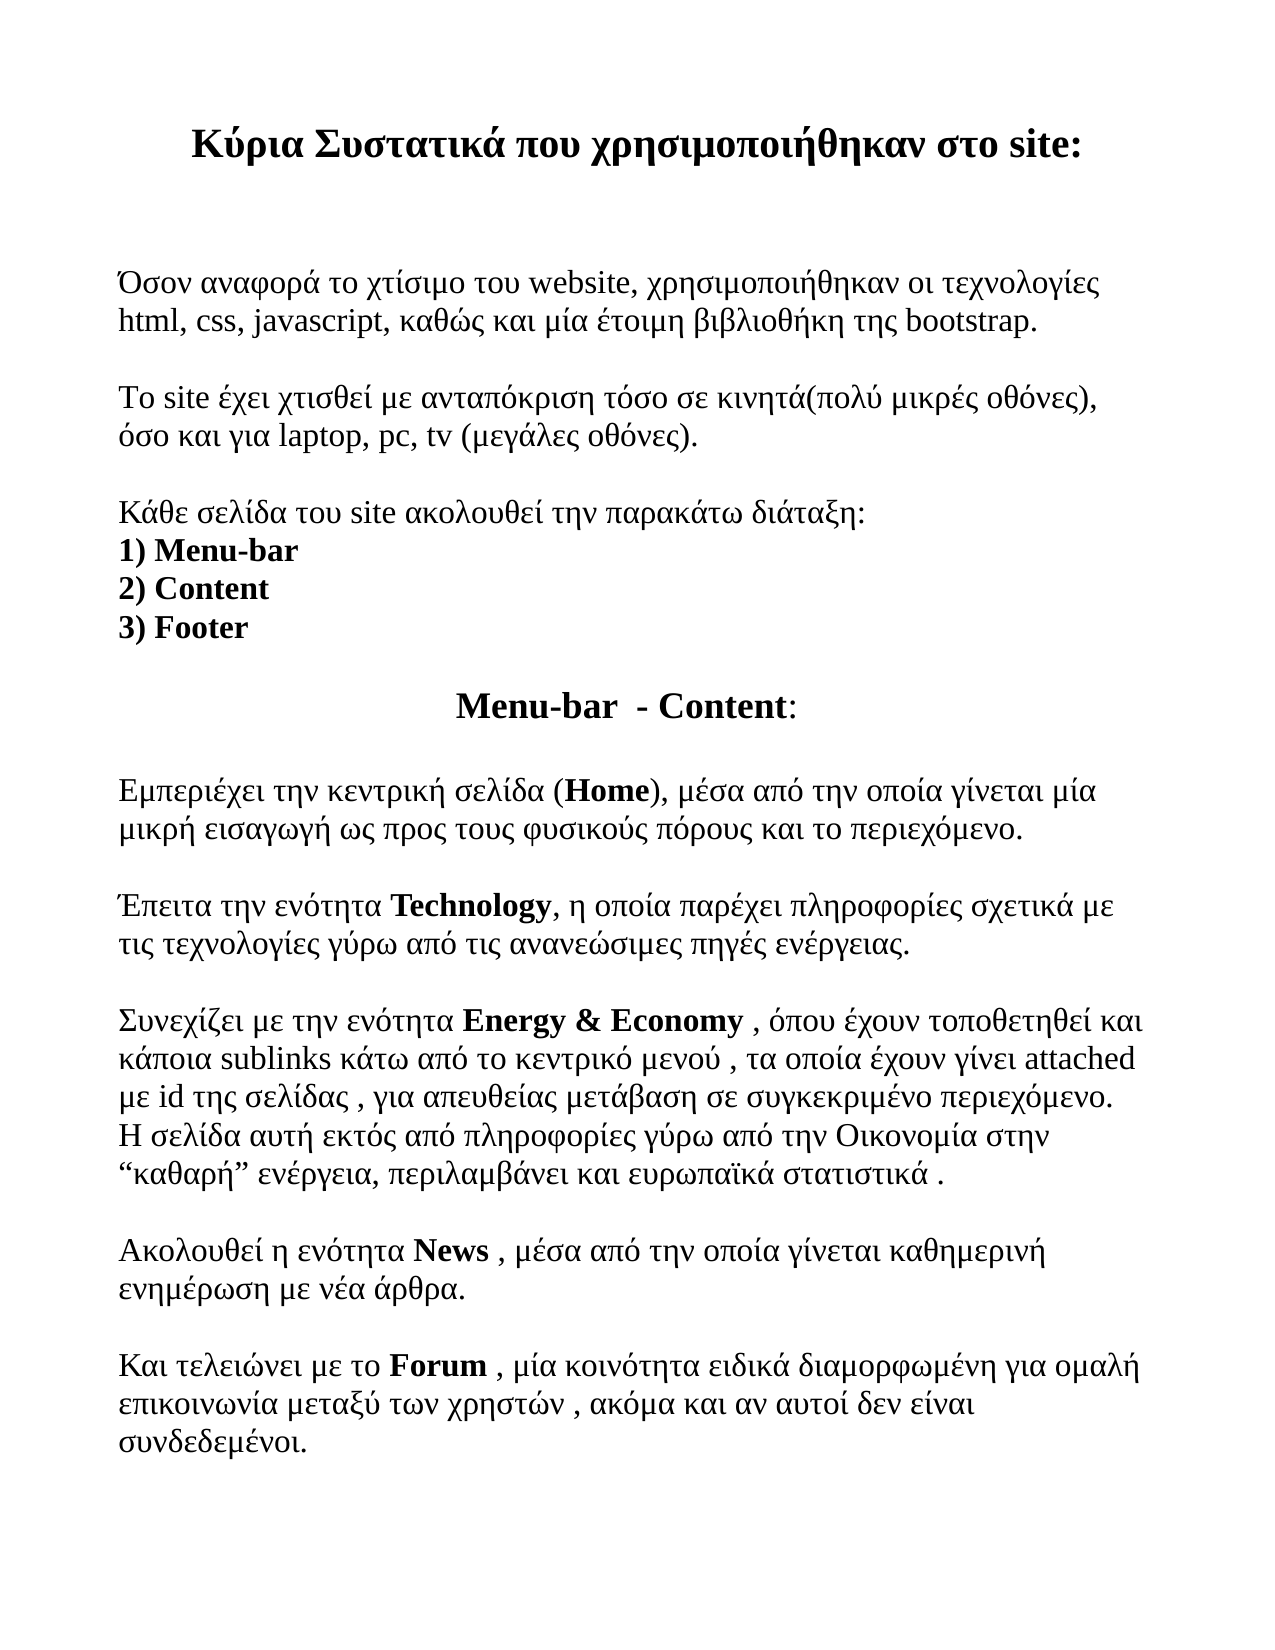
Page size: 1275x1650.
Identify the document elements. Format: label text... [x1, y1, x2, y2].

text 1) Menu-bar [118, 530, 1157, 568]
text Συνεχίζει με την ενότητα Energy & Economy , όπου έχουν τοποθετηθεί και κάποια sublinks κάτω από το κεντρικό μενού , τα οποία έχουν γίνει attached με id της σελίδας , για απευθείας μετάβαση σε συγκεκριμένο περιεχόμενο. [118, 1000, 1157, 1115]
text Όσον αναφορά το χτίσιμο του website, χρησιμοποιήθηκαν οι τεχνολογίες html, css, javascript, καθώς και μία έτοιμη βιβλιοθήκη της bootstrap. [118, 262, 1157, 338]
text Εμπεριέχει την κεντρική σελίδα (Home), μέσα από την οποία γίνεται μία μικρή εισαγωγή ως προς τους φυσικούς πόρους και το περιεχόμενο. [118, 770, 1157, 846]
text Τo site έχει χτισθεί με ανταπόκριση τόσο σε κινητά(πολύ μικρές οθόνες), όσο και για laptop, pc, tv (μεγάλες οθόνες). [118, 377, 1157, 453]
text Η σελίδα αυτή εκτός από πληροφορίες γύρω από την Οικονομία στην “καθαρή” ενέργεια, περιλαμβάνει και ευρωπαϊκά στατιστικά . [118, 1115, 1157, 1191]
text Και τελειώνει με το Forum , μία κοινότητα ειδικά διαμορφωμένη για ομαλή επικοινωνία μεταξύ των χρηστών , ακόμα και αν αυτοί δεν είναι συνδεδεμένοι. [118, 1345, 1157, 1460]
text Menu-bar - Content: [118, 683, 1157, 727]
text 2) Content [118, 568, 1157, 607]
text Έπειτα την ενότητα Technology, η οποία παρέχει πληροφορίες σχετικά με τις τεχνολογίες γύρω από τις ανανεώσιμες πηγές ενέργειας. [118, 885, 1157, 961]
text Κύρια Συστατικά που χρησιμοποιήθηκαν στο site: [118, 118, 1157, 166]
text 3) Footer [118, 607, 1157, 645]
text Ακολουθεί η ενότητα News , μέσα από την οποία γίνεται καθημερινή ενημέρωση με νέα άρθρα. [118, 1230, 1157, 1306]
text Κάθε σελίδα του site ακολουθεί την παρακάτω διάταξη: [118, 492, 1157, 530]
